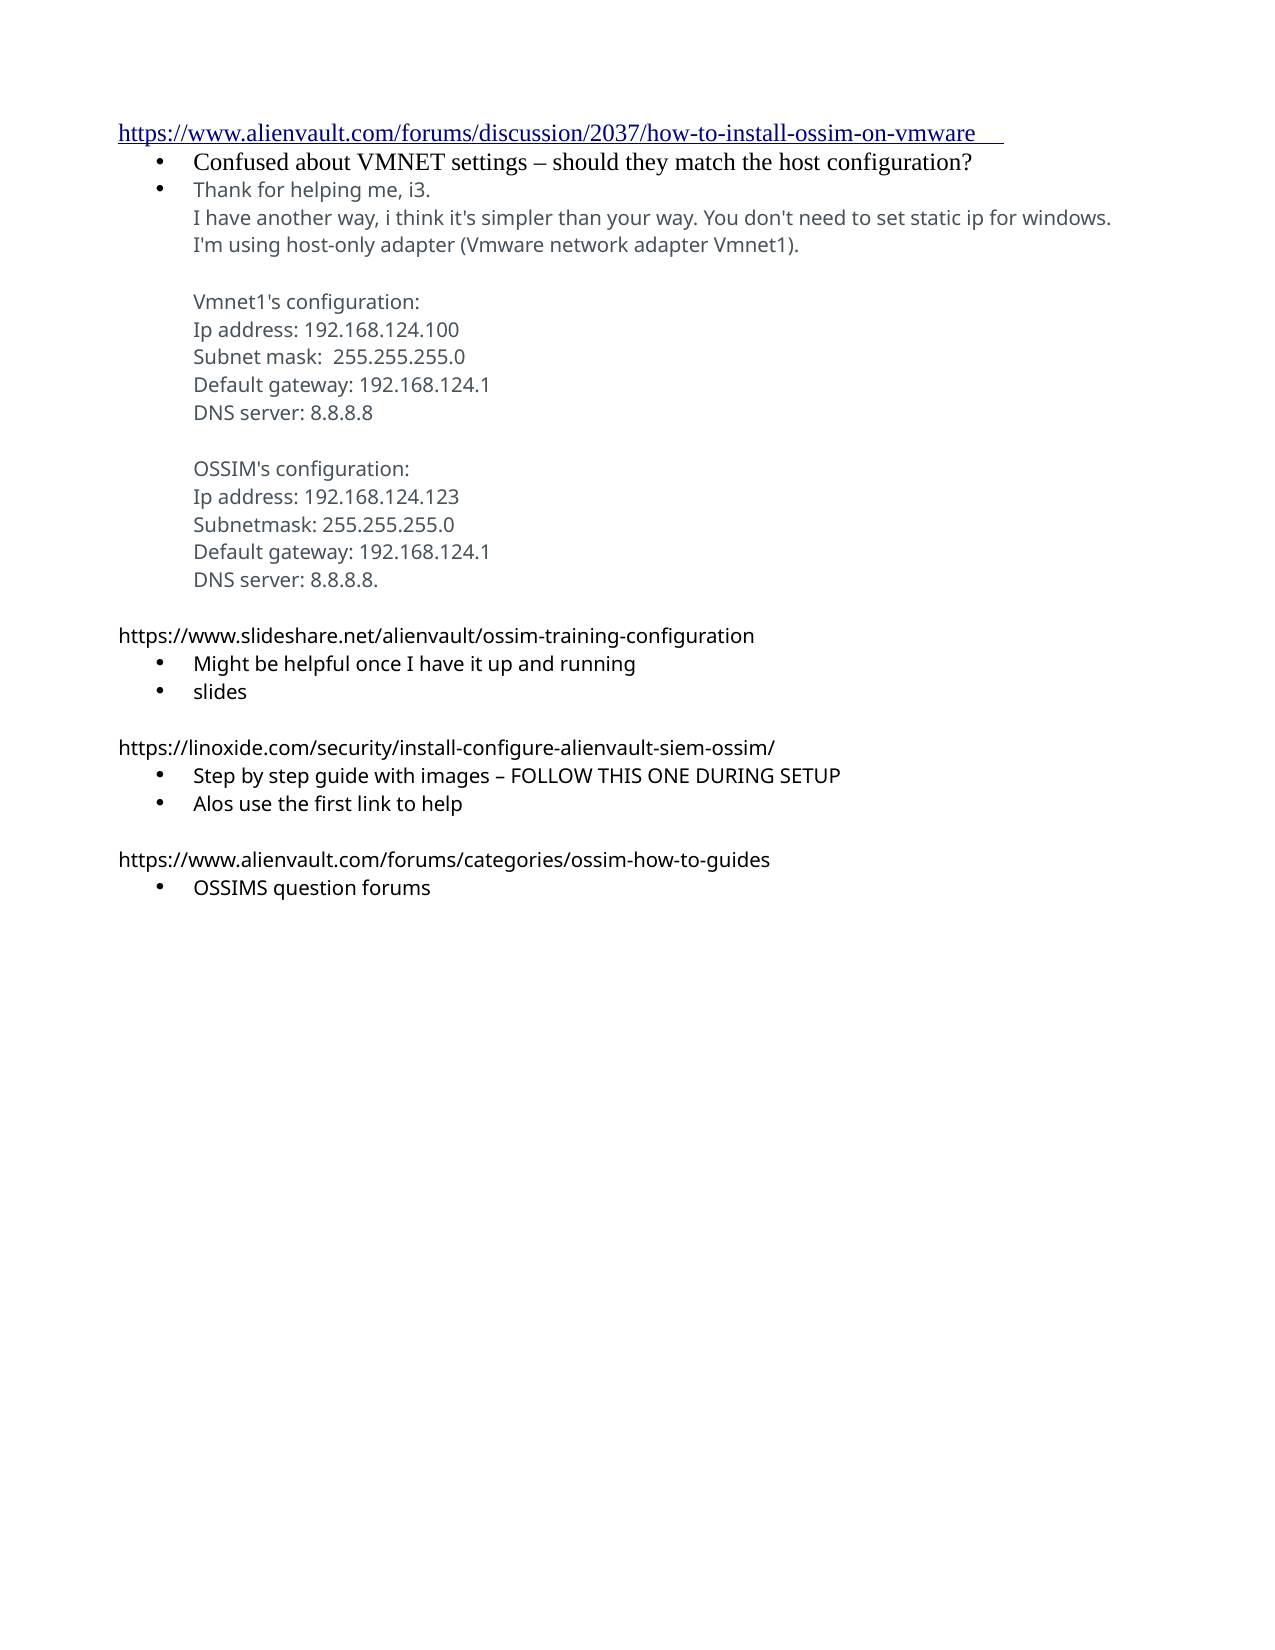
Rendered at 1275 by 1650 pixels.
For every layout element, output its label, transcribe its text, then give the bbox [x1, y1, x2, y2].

list OSSIMS question forums [156, 873, 1157, 901]
text https://www.alienvault.com/forums/discussion/2037/how-to-install-ossim-on-vmware [118, 118, 1157, 147]
text https://www.slideshare.net/alienvault/ossim-training-configuration [118, 622, 1157, 650]
list Step by step guide with images – FOLLOW THIS ONE DURING SETUP [156, 762, 1157, 789]
list Might be helpful once I have it up and running [156, 650, 1157, 677]
list Confused about VMNET settings – should they match the host configuration? [156, 147, 1157, 176]
list slides [156, 677, 1157, 705]
text https://www.alienvault.com/forums/categories/ossim-how-to-guides [118, 846, 1157, 873]
list Alos use the first link to help [156, 789, 1157, 817]
text https://linoxide.com/security/install-configure-alienvault-siem-ossim/ [118, 734, 1157, 762]
list Thank for helping me, i3. I have another way, i think it's simpler than your way. You don't need to set static ip for windows. I'm using host-only adapter (Vmware network adapter Vmnet1). Vmnet1's configuration: Ip address: 192.168.124.100 Subnet mask: 255.255.255.0 Default gateway: 192.168.124.1 DNS server: 8.8.8.8 OSSIM's configuration: Ip address: 192.168.124.123 Subnetmask: 255.255.255.0 Default gateway: 192.168.124.1 DNS server: 8.8.8.8. [156, 176, 1157, 593]
